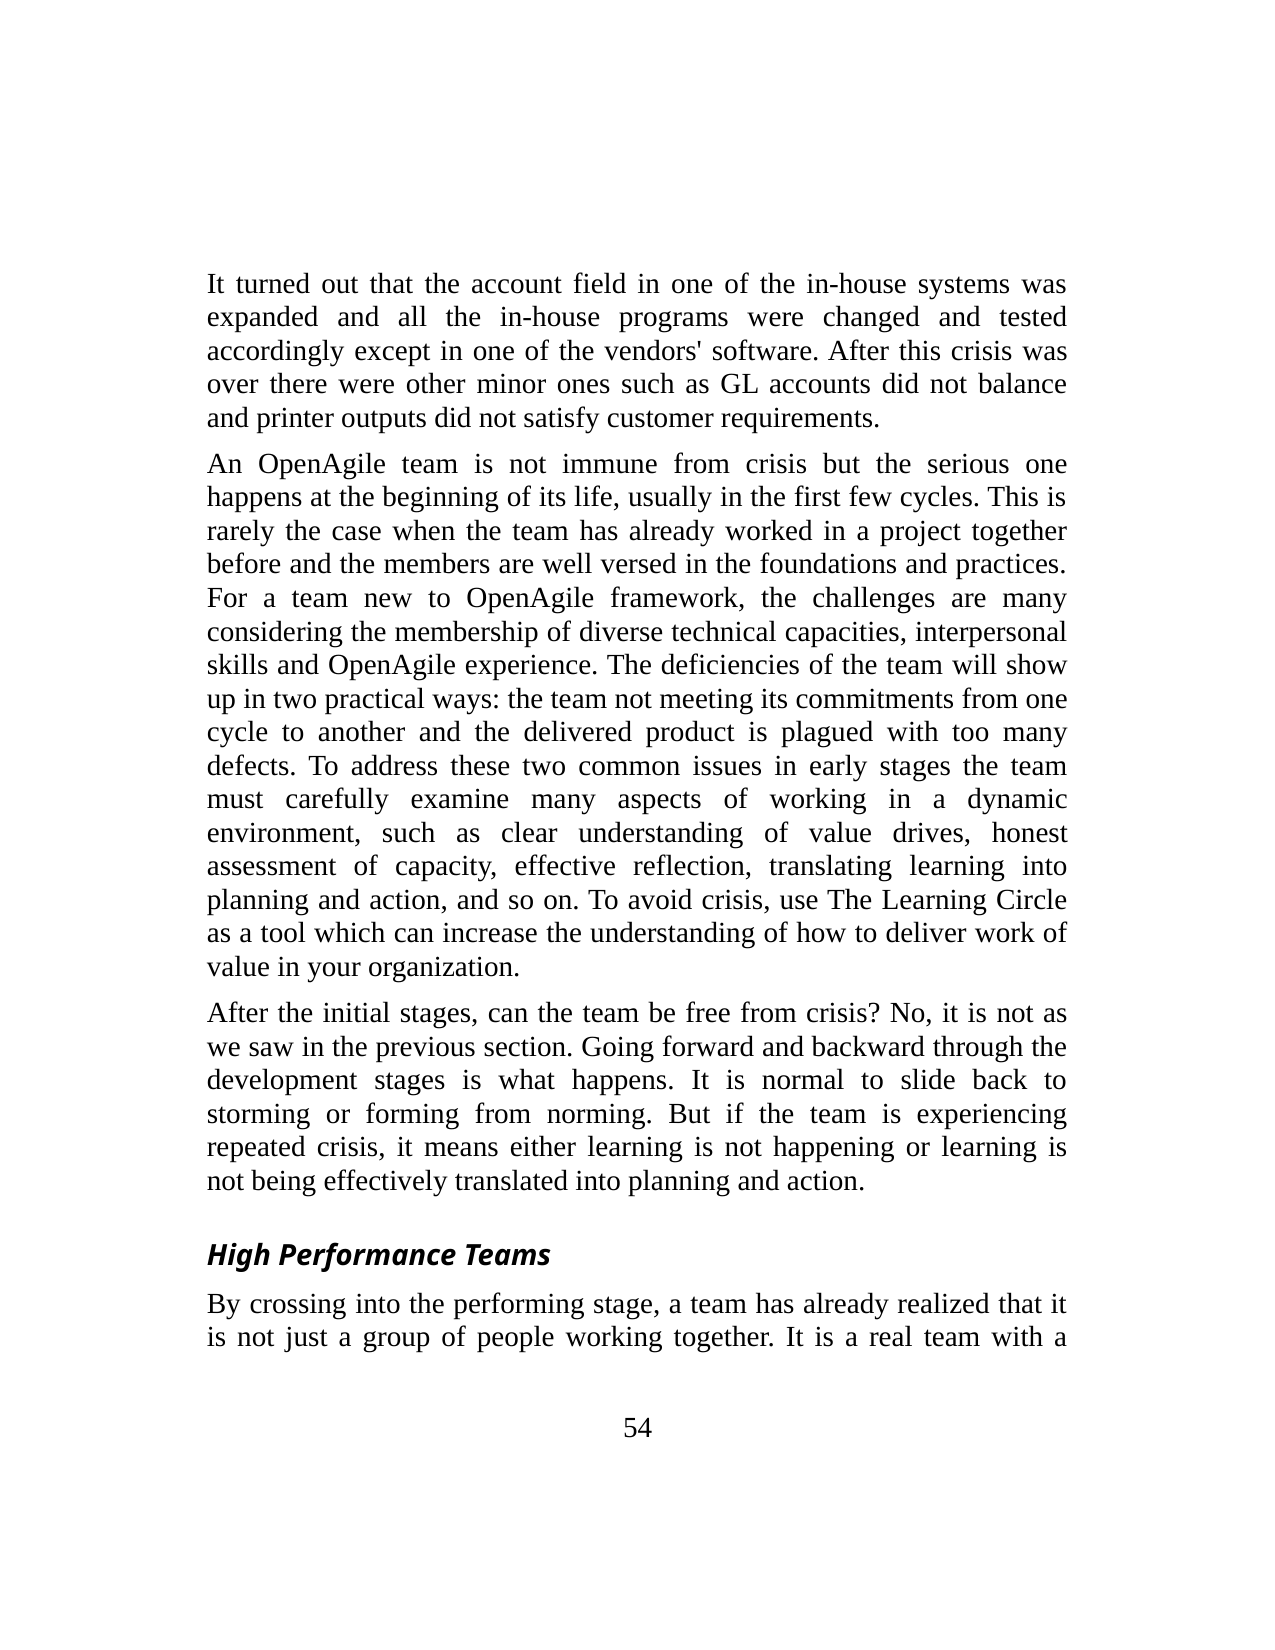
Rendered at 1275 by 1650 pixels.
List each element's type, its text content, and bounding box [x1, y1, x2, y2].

text After the initial stages, can the team be free from crisis? No, it is not as we saw in the previous section. Going forward and backward through the development stages is what happens. It is normal to slide back to storming or forming from norming. But if the team is experiencing repeated crisis, it means either learning is not happening or learning is not being effectively translated into planning and action. [207, 995, 1068, 1196]
text By crossing into the performing stage, a team has already realized that it is not just a group of people working together. It is a real team with a [207, 1286, 1068, 1353]
text An OpenAgile team is not immune from crisis but the serious one happens at the beginning of its life, usually in the first few cycles. This is rarely the case when the team has already worked in a project together before and the members are well versed in the foundations and practices. For a team new to OpenAgile framework, the challenges are many considering the membership of diverse technical capacities, interpersonal skills and OpenAgile experience. The deficiencies of the team will show up in two practical ways: the team not meeting its commitments from one cycle to another and the delivered product is plagued with too many defects. To address these two common issues in early stages the team must carefully examine many aspects of working in a dynamic environment, such as clear understanding of value drives, honest assessment of capacity, effective reflection, translating learning into planning and action, and so on. To avoid crisis, use The Learning Circle as a tool which can increase the understanding of how to deliver work of value in your organization. [207, 446, 1068, 983]
subtitle High Performance Teams [207, 1234, 1068, 1273]
text It turned out that the account field in one of the in-house systems was expanded and all the in-house programs were changed and tested accordingly except in one of the vendors' software. After this crisis was over there were other minor ones such as GL accounts did not balance and printer outputs did not satisfy customer requirements. [207, 266, 1068, 433]
